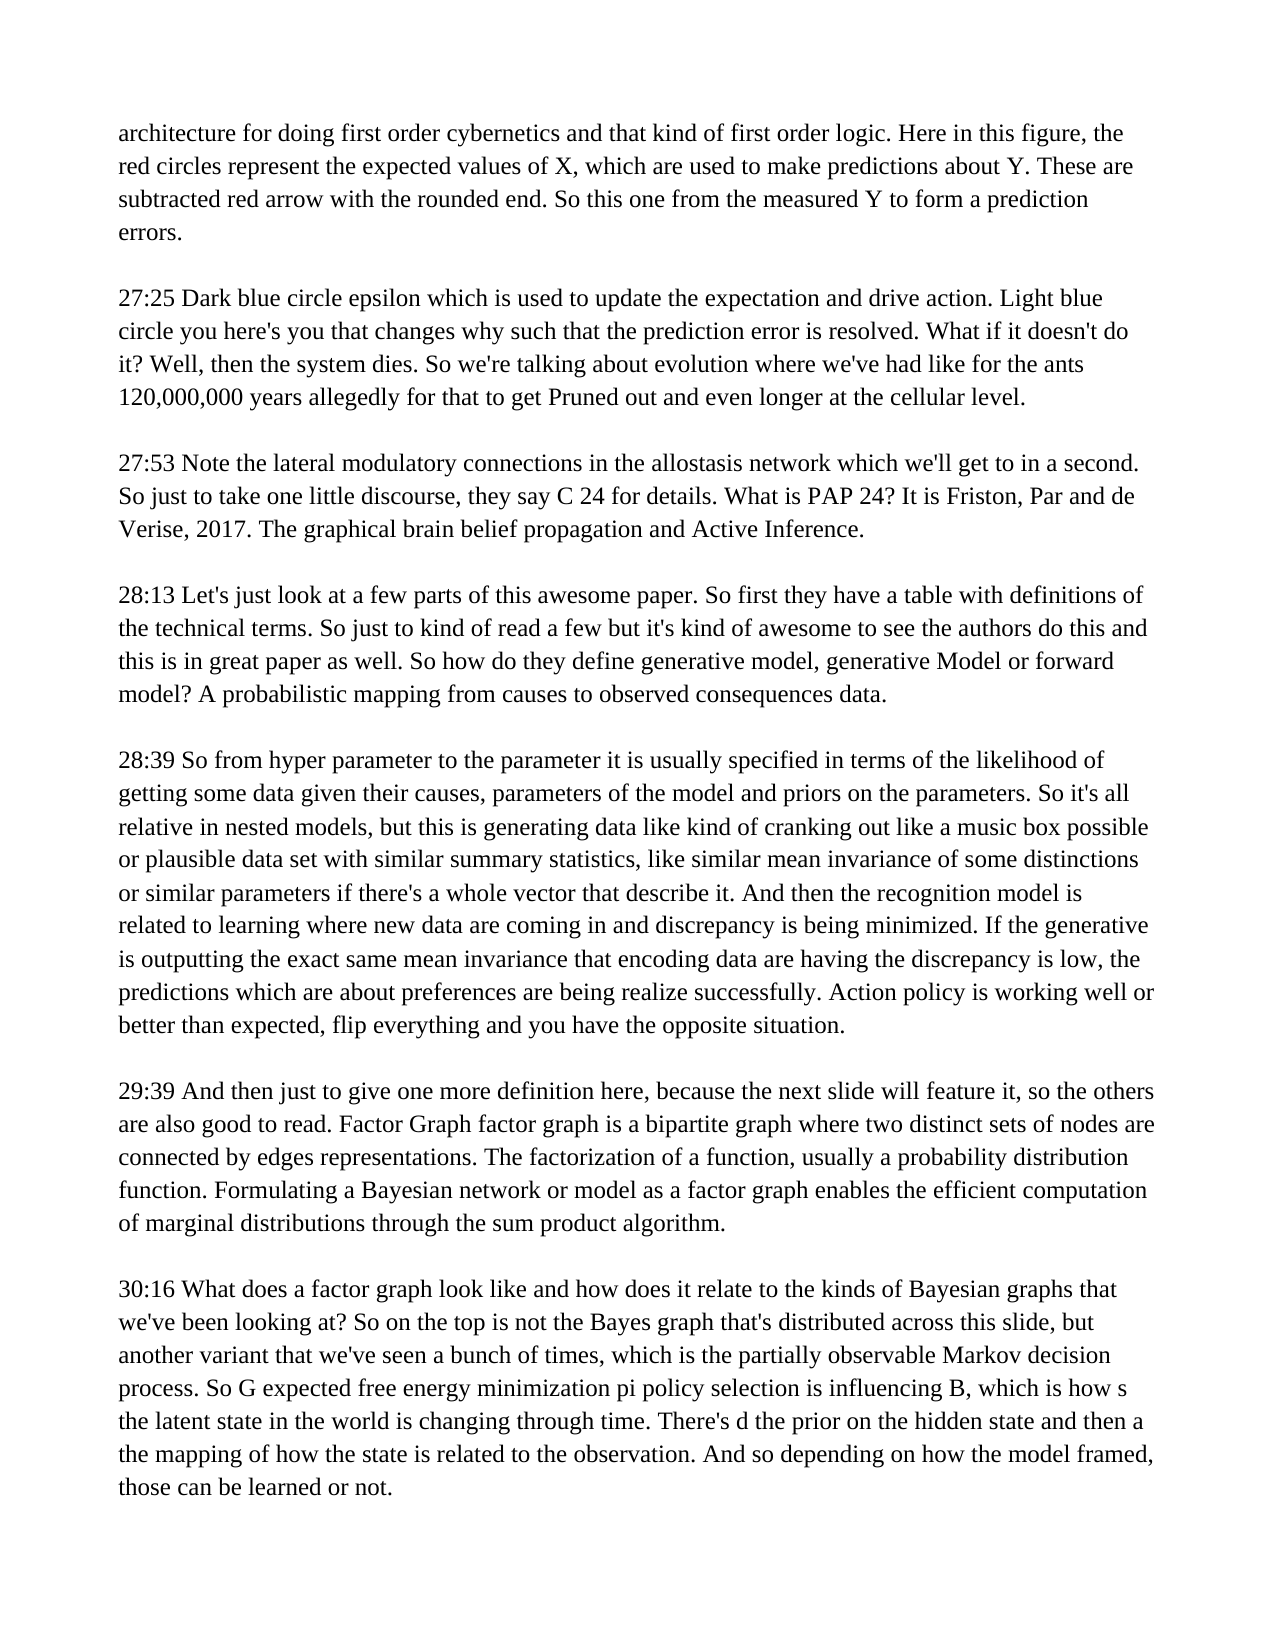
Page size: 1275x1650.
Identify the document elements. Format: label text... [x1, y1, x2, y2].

text architecture for doing first order cybernetics and that kind of first order logic. Here in this figure, the red circles represent the expected values of X, which are used to make predictions about Y. These are subtracted red arrow with the rounded end. So this one from the measured Y to form a prediction errors. 27:25 Dark blue circle epsilon which is used to update the expectation and drive action. Light blue circle you here's you that changes why such that the prediction error is resolved. What if it doesn't do it? Well, then the system dies. So we're talking about evolution where we've had like for the ants 120,000,000 years allegedly for that to get Pruned out and even longer at the cellular level. 27:53 Note the lateral modulatory connections in the allostasis network which we'll get to in a second. So just to take one little discourse, they say C 24 for details. What is PAP 24? It is Friston, Par and de Verise, 2017. The graphical brain belief propagation and Active Inference. 28:13 Let's just look at a few parts of this awesome paper. So first they have a table with definitions of the technical terms. So just to kind of read a few but it's kind of awesome to see the authors do this and this is in great paper as well. So how do they define generative model, generative Model or forward model? A probabilistic mapping from causes to observed consequences data. 28:39 So from hyper parameter to the parameter it is usually specified in terms of the likelihood of getting some data given their causes, parameters of the model and priors on the parameters. So it's all relative in nested models, but this is generating data like kind of cranking out like a music box possible or plausible data set with similar summary statistics, like similar mean invariance of some distinctions or similar parameters if there's a whole vector that describe it. And then the recognition model is related to learning where new data are coming in and discrepancy is being minimized. If the generative is outputting the exact same mean invariance that encoding data are having the discrepancy is low, the predictions which are about preferences are being realize successfully. Action policy is working well or better than expected, flip everything and you have the opposite situation. 29:39 And then just to give one more definition here, because the next slide will feature it, so the others are also good to read. Factor Graph factor graph is a bipartite graph where two distinct sets of nodes are connected by edges representations. The factorization of a function, usually a probability distribution function. Formulating a Bayesian network or model as a factor graph enables the efficient computation of marginal distributions through the sum product algorithm. 30:16 What does a factor graph look like and how does it relate to the kinds of Bayesian graphs that we've been looking at? So on the top is not the Bayes graph that's distributed across this slide, but another variant that we've seen a bunch of times, which is the partially observable Markov decision process. So G expected free energy minimization pi policy selection is influencing B, which is how s the latent state in the world is changing through time. There's d the prior on the hidden state and then a the mapping of how the state is related to the observation. And so depending on how the model framed, those can be learned or not. [118, 118, 1157, 1501]
